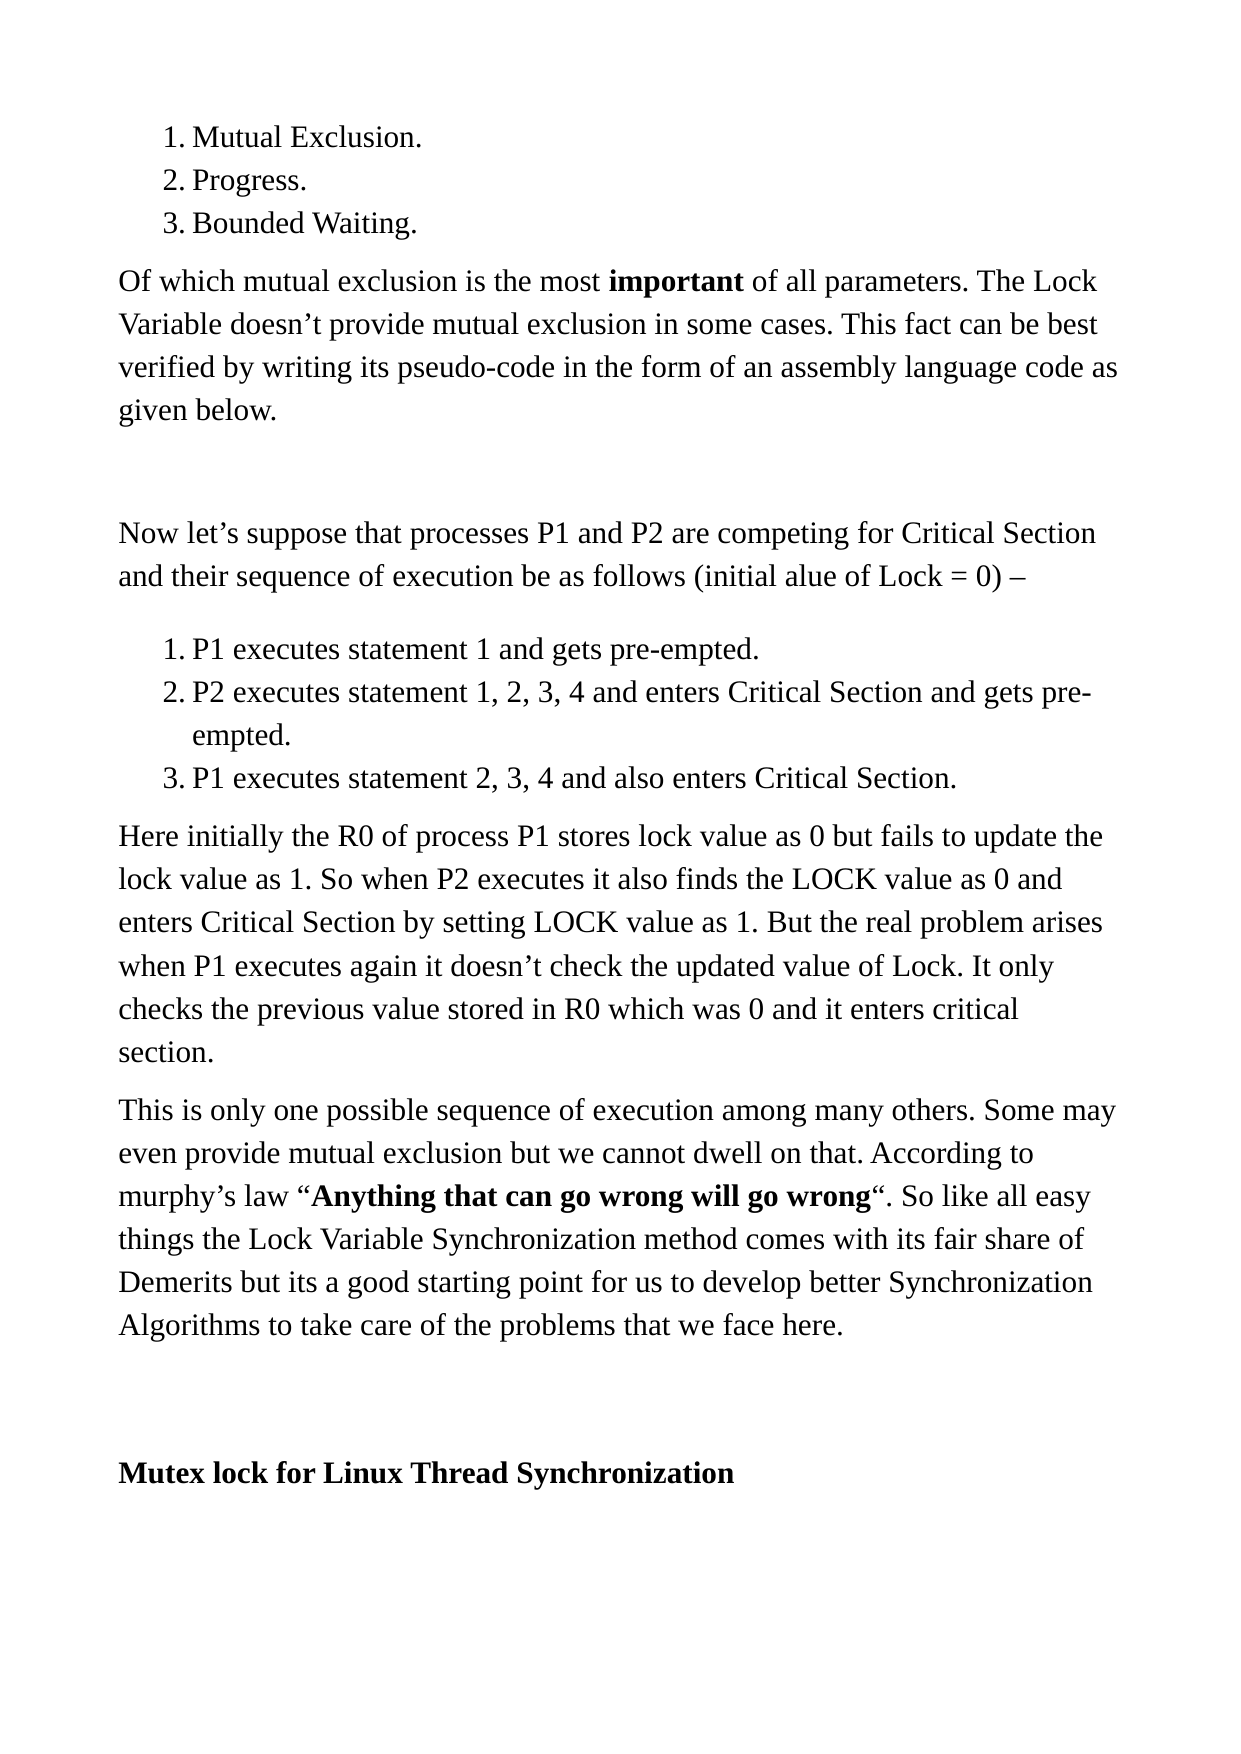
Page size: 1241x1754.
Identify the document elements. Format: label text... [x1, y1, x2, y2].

list Mutual Exclusion. [162, 118, 1122, 154]
list Bounded Waiting. [162, 204, 1122, 240]
list Progress. [162, 161, 1122, 197]
list P1 executes statement 2, 3, 4 and also enters Critical Section. [162, 760, 1122, 796]
text Now let’s suppose that processes P1 and P2 are competing for Critical Section and their sequence of execution be as follows (initial alue of Lock = 0) – [118, 514, 1122, 594]
text Of which mutual exclusion is the most important of all parameters. The Lock Variable doesn’t provide mutual exclusion in some cases. This fact can be best verified by writing its pseudo-code in the form of an assembly language code as given below. [118, 262, 1122, 427]
text This is only one possible sequence of execution among many others. Some may even provide mutual exclusion but we cannot dwell on that. According to murphy’s law “Anything that can go wrong will go wrong“. So like all easy things the Lock Variable Synchronization method comes with its fair share of Demerits but its a good starting point for us to develop better Synchronization Algorithms to take care of the problems that we face here. [118, 1091, 1122, 1342]
list P2 executes statement 1, 2, 3, 4 and enters Critical Section and gets pre-empted. [162, 673, 1122, 752]
list P1 executes statement 1 and gets pre-empted. [162, 630, 1122, 666]
text Here initially the R0 of process P1 stores lock value as 0 but fails to update the lock value as 1. So when P2 executes it also finds the LOCK value as 0 and enters Critical Section by setting LOCK value as 1. But the real problem arises when P1 executes again it doesn’t check the updated value of Lock. It only checks the previous value stored in R0 which was 0 and it enters critical section. [118, 817, 1122, 1069]
subtitle Mutex lock for Linux Thread Synchronization [118, 1454, 1122, 1490]
